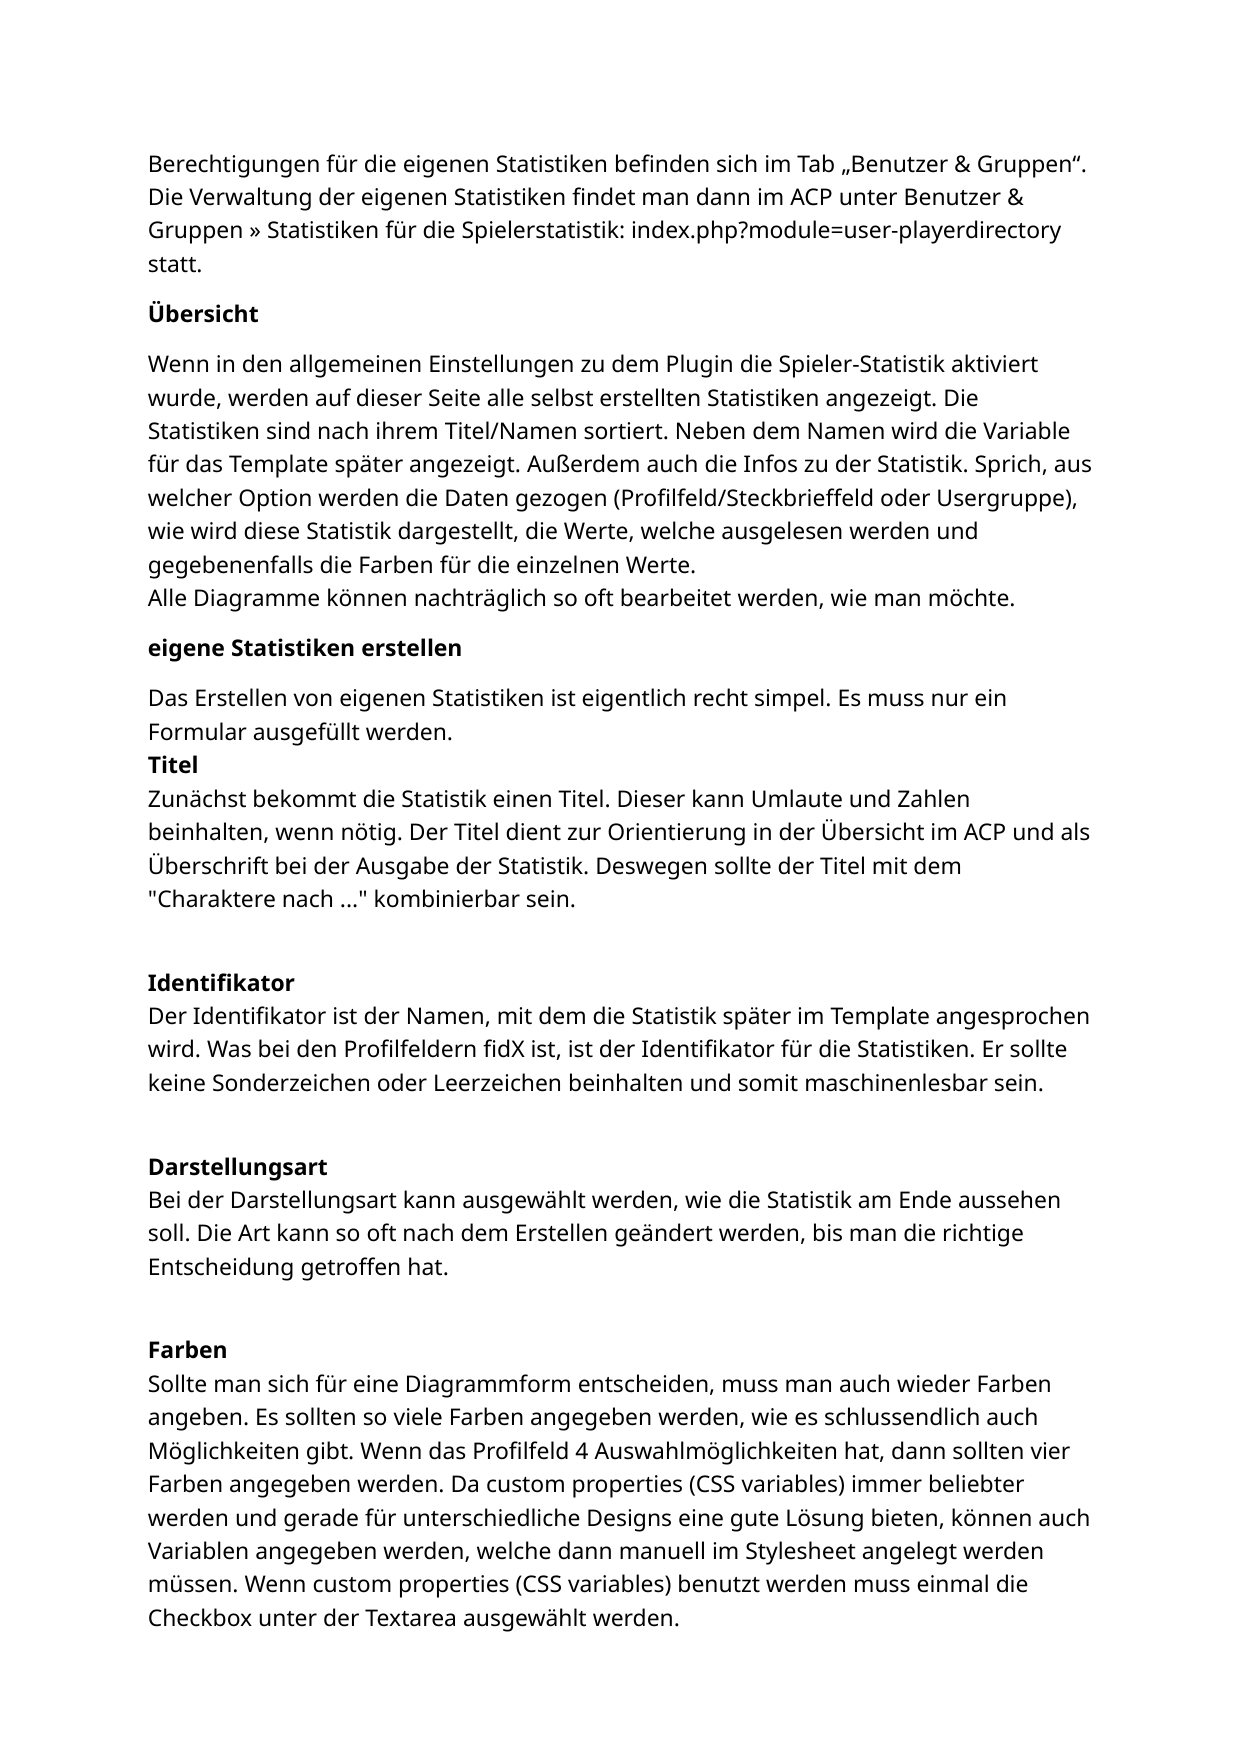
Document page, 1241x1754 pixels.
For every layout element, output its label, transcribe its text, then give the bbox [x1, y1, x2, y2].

text Darstellungsart Bei der Darstellungsart kann ausgewählt werden, wie die Statistik am Ende aussehen soll. Die Art kann so oft nach dem Erstellen geändert werden, bis man die richtige Entscheidung getroffen hat. [148, 1150, 1093, 1315]
text Wenn in den allgemeinen Einstellungen zu dem Plugin die Spieler-Statistik aktiviert wurde, werden auf dieser Seite alle selbst erstellten Statistiken angezeigt. Die Statistiken sind nach ihrem Titel/Namen sortiert. Neben dem Namen wird die Variable für das Template später angezeigt. Außerdem auch die Infos zu der Statistik. Sprich, aus welcher Option werden die Daten gezogen (Profilfeld/Steckbrieffeld oder Usergruppe), wie wird diese Statistik dargestellt, die Werte, welche ausgelesen werden und gegebenenfalls die Farben für die einzelnen Werte. Alle Diagramme können nachträglich so oft bearbeitet werden, wie man möchte. [148, 348, 1093, 613]
text Berechtigungen für die eigenen Statistiken befinden sich im Tab „Benutzer & Gruppen“. Die Verwaltung der eigenen Statistiken findet man dann im ACP unter Benutzer & Gruppen » Statistiken für die Spielerstatistik: index.php?module=user-playerdirectory statt. [148, 148, 1093, 279]
text Übersicht [148, 298, 1093, 329]
text Farben Sollte man sich für eine Diagrammform entscheiden, muss man auch wieder Farben angeben. Es sollten so viele Farben angegeben werden, wie es schlussendlich auch Möglichkeiten gibt. Wenn das Profilfeld 4 Auswahlmöglichkeiten hat, dann sollten vier Farben angegeben werden. Da custom properties (CSS variables) immer beliebter werden und gerade für unterschiedliche Designs eine gute Lösung bieten, können auch Variablen angegeben werden, welche dann manuell im Stylesheet angelegt werden müssen. Wenn custom properties (CSS variables) benutzt werden muss einmal die Checkbox unter der Textarea ausgewählt werden. [148, 1334, 1093, 1633]
text Das Erstellen von eigenen Statistiken ist eigentlich recht simpel. Es muss nur ein Formular ausgefüllt werden. Titel Zunächst bekommt die Statistik einen Titel. Dieser kann Umlaute und Zahlen beinhalten, wenn nötig. Der Titel dient zur Orientierung in der Übersicht im ACP und als Überschrift bei der Ausgabe der Statistik. Deswegen sollte der Titel mit dem "Charaktere nach ..." kombinierbar sein. [148, 682, 1093, 948]
text Identifikator Der Identifikator ist der Namen, mit dem die Statistik später im Template angesprochen wird. Was bei den Profilfeldern fidX ist, ist der Identifikator für die Statistiken. Er sollte keine Sonderzeichen oder Leerzeichen beinhalten und somit maschinenlesbar sein. [148, 967, 1093, 1132]
text eigene Statistiken erstellen [148, 632, 1093, 663]
